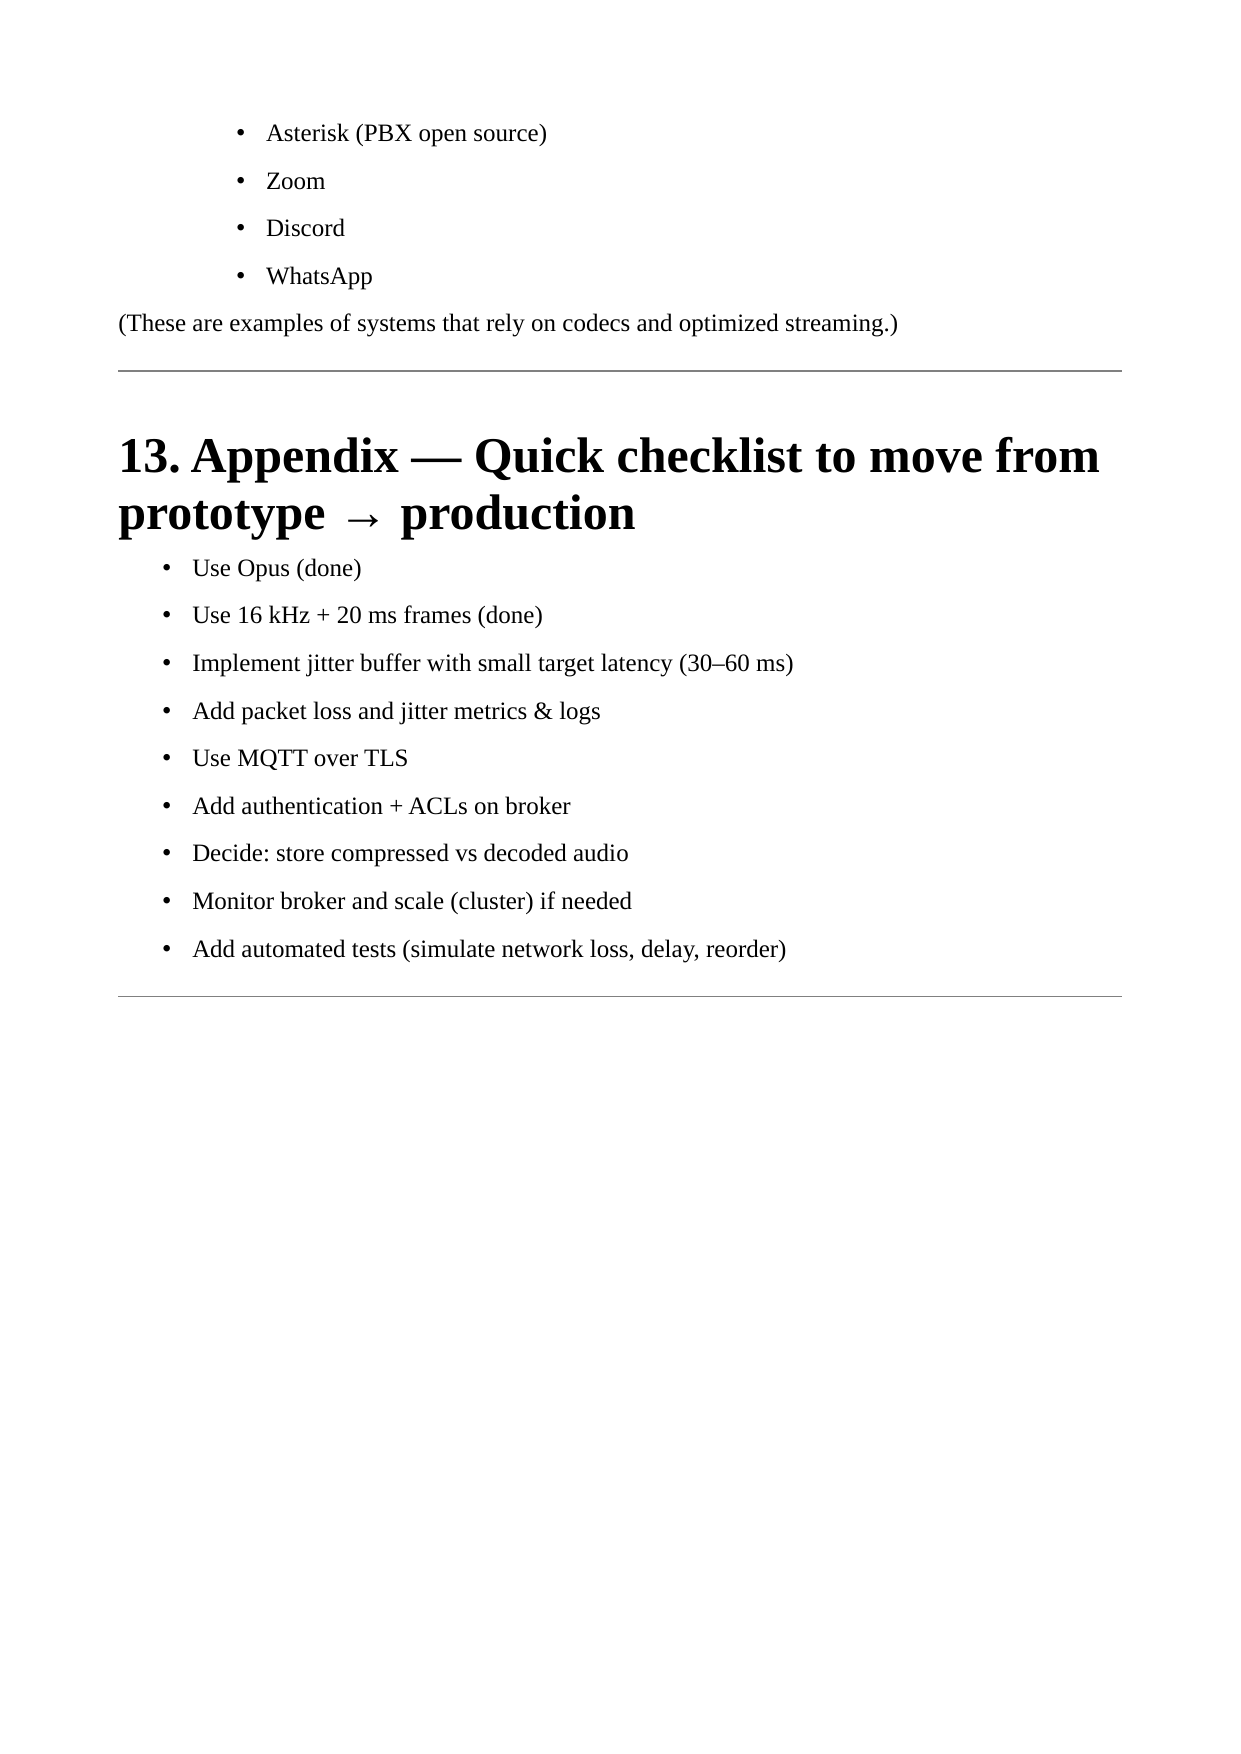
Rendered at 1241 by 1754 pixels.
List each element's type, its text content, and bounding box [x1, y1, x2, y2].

list Asterisk (PBX open source) [236, 118, 1122, 147]
list Add packet loss and jitter metrics & logs [162, 696, 1122, 724]
list Use Opus (done) [162, 553, 1122, 582]
list Use 16 kHz + 20 ms frames (done) [162, 601, 1122, 629]
list Add automated tests (simulate network loss, delay, reorder) [162, 934, 1122, 962]
subtitle 13. Appendix — Quick checklist to move from prototype → production [118, 425, 1122, 540]
list Decide: store compressed vs decoded audio [162, 838, 1122, 867]
list Add authentication + ACLs on broker [162, 791, 1122, 820]
list Monitor broker and scale (cluster) if needed [162, 886, 1122, 915]
list Use MQTT over TLS [162, 743, 1122, 772]
list Zoom [236, 166, 1122, 194]
list Discord [236, 213, 1122, 242]
list Implement jitter buffer with small target latency (30–60 ms) [162, 648, 1122, 677]
text (These are examples of systems that rely on codecs and optimized streaming.) [118, 308, 1122, 337]
list WhatsApp [236, 261, 1122, 290]
